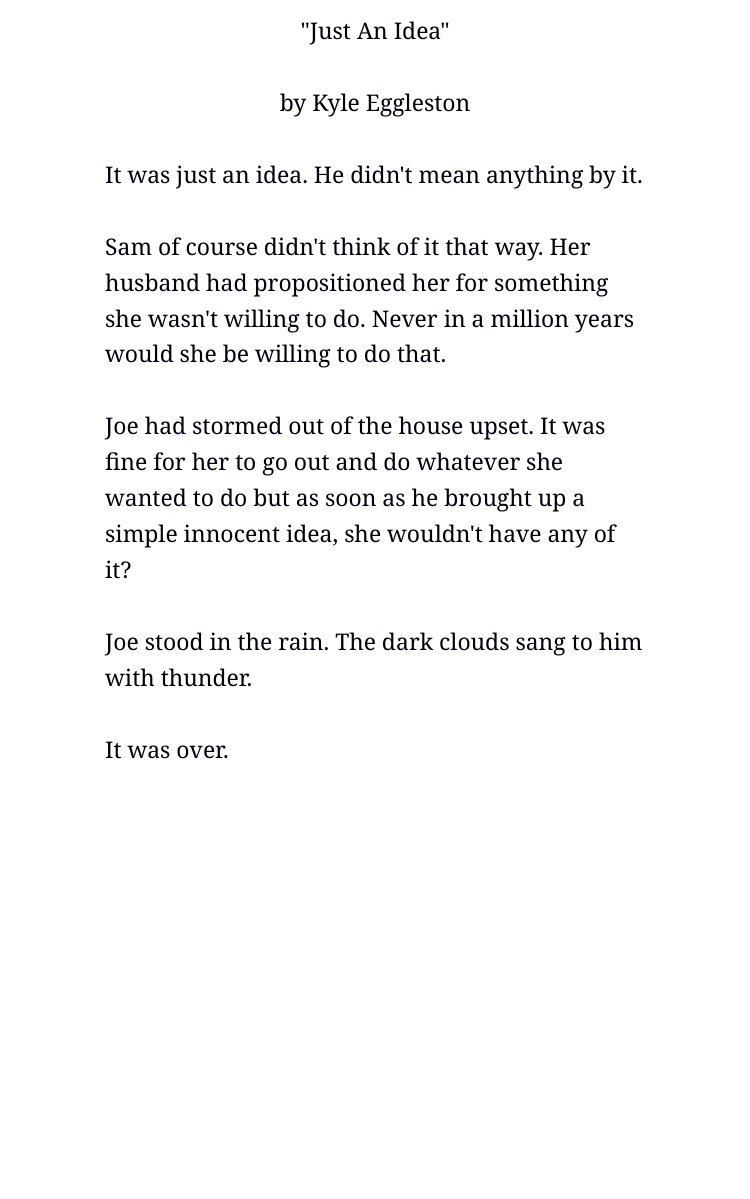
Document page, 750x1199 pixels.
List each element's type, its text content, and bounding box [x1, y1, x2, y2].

text Joe stood in the rain. The dark clouds sang to him with thunder. [105, 626, 645, 693]
text "Just An Idea" [105, 15, 645, 46]
text It was just an idea. He didn't mean anything by it. [105, 159, 645, 190]
text by Kyle Eggleston [105, 87, 645, 118]
text Sam of course didn't think of it that way. Her husband had propositioned her for something she wasn't willing to do. Never in a million years would she be willing to do that. [105, 231, 645, 370]
text Joe had stormed out of the house upset. It was fine for her to go out and do whatever she wanted to do but as soon as he brought up a simple innocent idea, she wouldn't have any of it? [105, 410, 645, 585]
text It was over. [105, 734, 645, 765]
